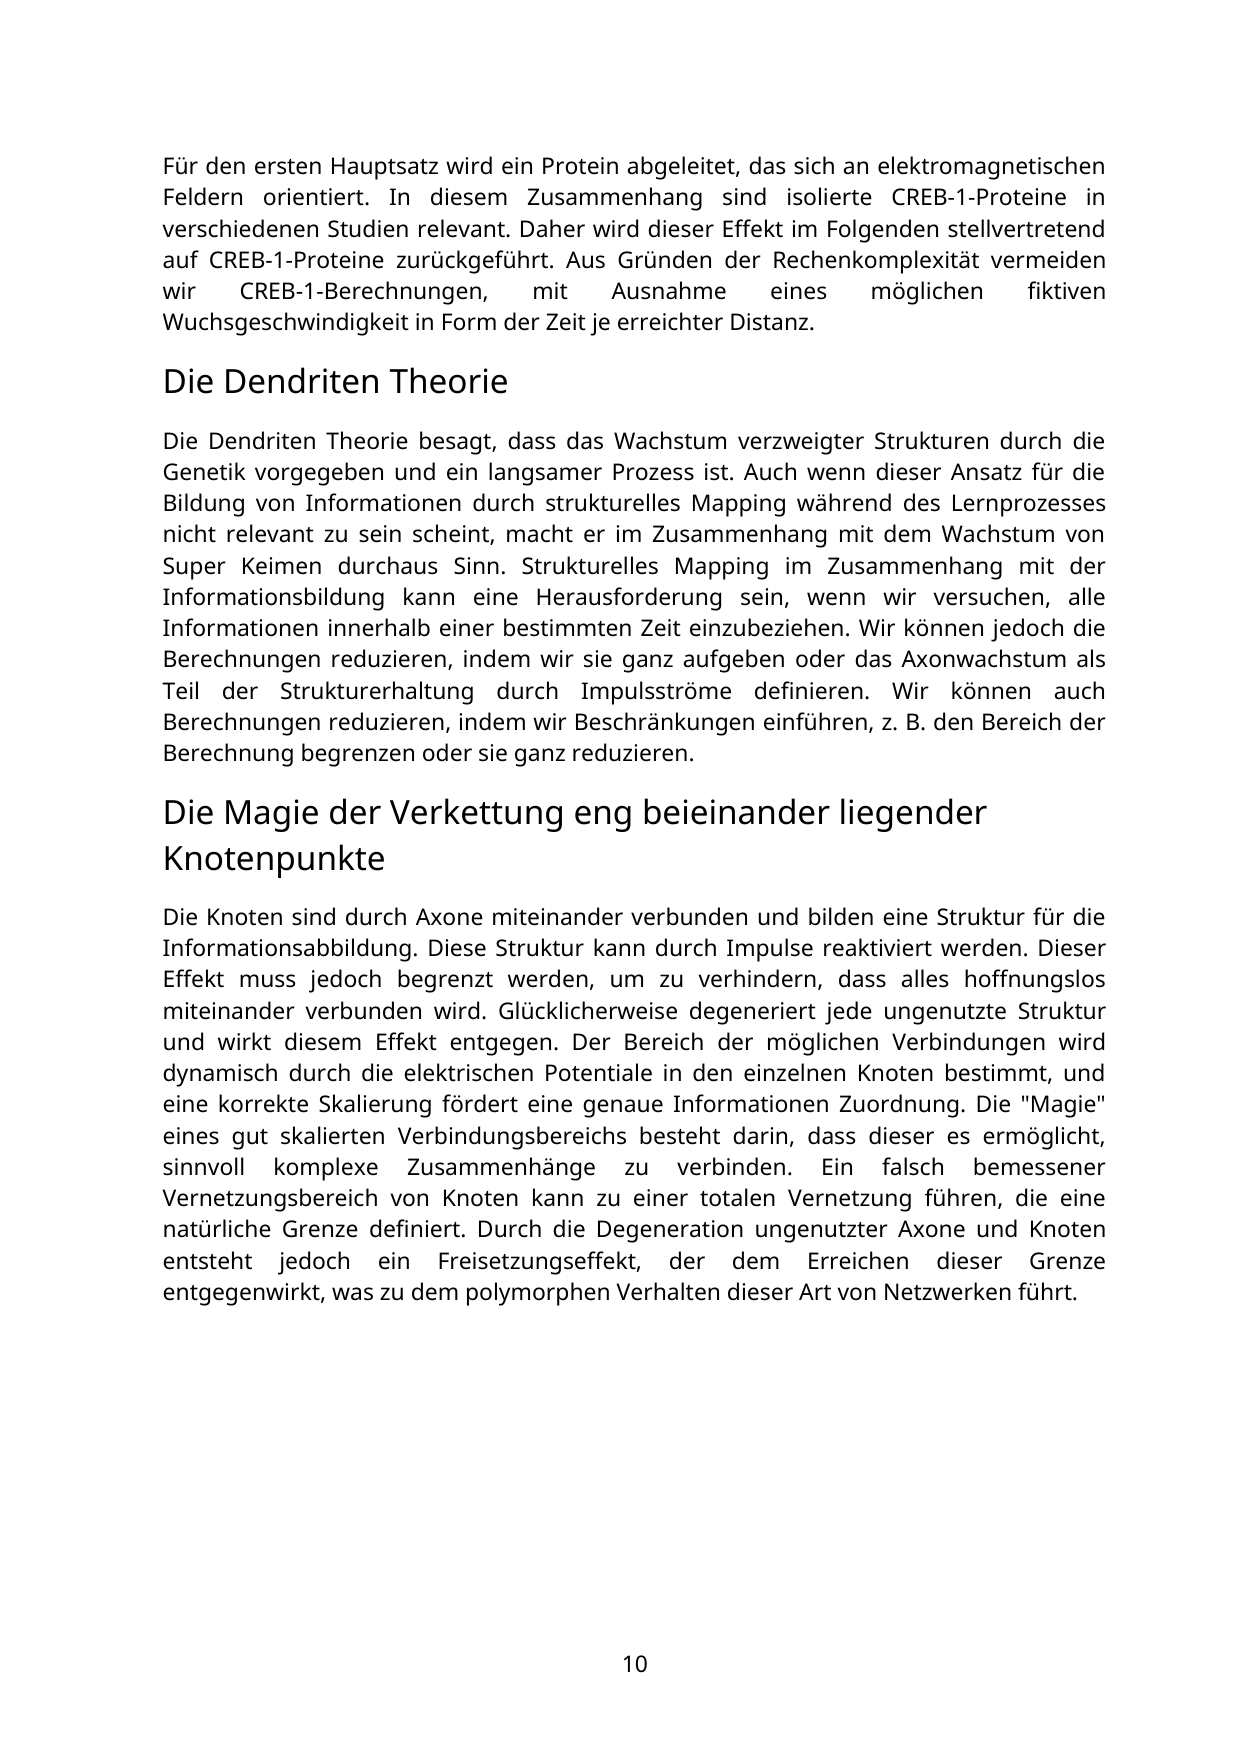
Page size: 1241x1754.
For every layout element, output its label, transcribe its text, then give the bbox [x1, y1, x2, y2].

text Die Dendriten Theorie besagt, dass das Wachstum verzweigter Strukturen durch die Genetik vorgegeben und ein langsamer Prozess ist. Auch wenn dieser Ansatz für die Bildung von Informationen durch strukturelles Mapping während des Lernprozesses nicht relevant zu sein scheint, macht er im Zusammenhang mit dem Wachstum von Super Keimen durchaus Sinn. Strukturelles Mapping im Zusammenhang mit der Informationsbildung kann eine Herausforderung sein, wenn wir versuchen, alle Informationen innerhalb einer bestimmten Zeit einzubeziehen. Wir können jedoch die Berechnungen reduzieren, indem wir sie ganz aufgeben oder das Axonwachstum als Teil der Strukturerhaltung durch Impulsströme definieren. Wir können auch Berechnungen reduzieren, indem wir Beschränkungen einführen, z. B. den Bereich der Berechnung begrenzen oder sie ganz reduzieren. [162, 424, 1107, 768]
subtitle Die Magie der Verkettung eng beieinander liegender Knotenpunkte [162, 789, 1090, 880]
subtitle Die Dendriten Theorie [162, 358, 1090, 404]
text Die Knoten sind durch Axone miteinander verbunden und bilden eine Struktur für die Informationsabbildung. Diese Struktur kann durch Impulse reaktiviert werden. Dieser Effekt muss jedoch begrenzt werden, um zu verhindern, dass alles hoffnungslos miteinander verbunden wird. Glücklicherweise degeneriert jede ungenutzte Struktur und wirkt diesem Effekt entgegen. Der Bereich der möglichen Verbindungen wird dynamisch durch die elektrischen Potentiale in den einzelnen Knoten bestimmt, und eine korrekte Skalierung fördert eine genaue Informationen Zuordnung. Die "Magie" eines gut skalierten Verbindungsbereichs besteht darin, dass dieser es ermöglicht, sinnvoll komplexe Zusammenhänge zu verbinden. Ein falsch bemessener Vernetzungsbereich von Knoten kann zu einer totalen Vernetzung führen, die eine natürliche Grenze definiert. Durch die Degeneration ungenutzter Axone und Knoten entsteht jedoch ein Freisetzungseffekt, der dem Erreichen dieser Grenze entgegenwirkt, was zu dem polymorphen Verhalten dieser Art von Netzwerken führt. [162, 901, 1107, 1307]
text Für den ersten Hauptsatz wird ein Protein abgeleitet, das sich an elektromagnetischen Feldern orientiert. In diesem Zusammenhang sind isolierte CREB-1-Proteine in verschiedenen Studien relevant. Daher wird dieser Effekt im Folgenden stellvertretend auf CREB-1-Proteine zurückgeführt. Aus Gründen der Rechenkomplexität vermeiden wir CREB-1-Berechnungen, mit Ausnahme eines möglichen fiktiven Wuchsgeschwindigkeit in Form der Zeit je erreichter Distanz. [162, 150, 1107, 337]
